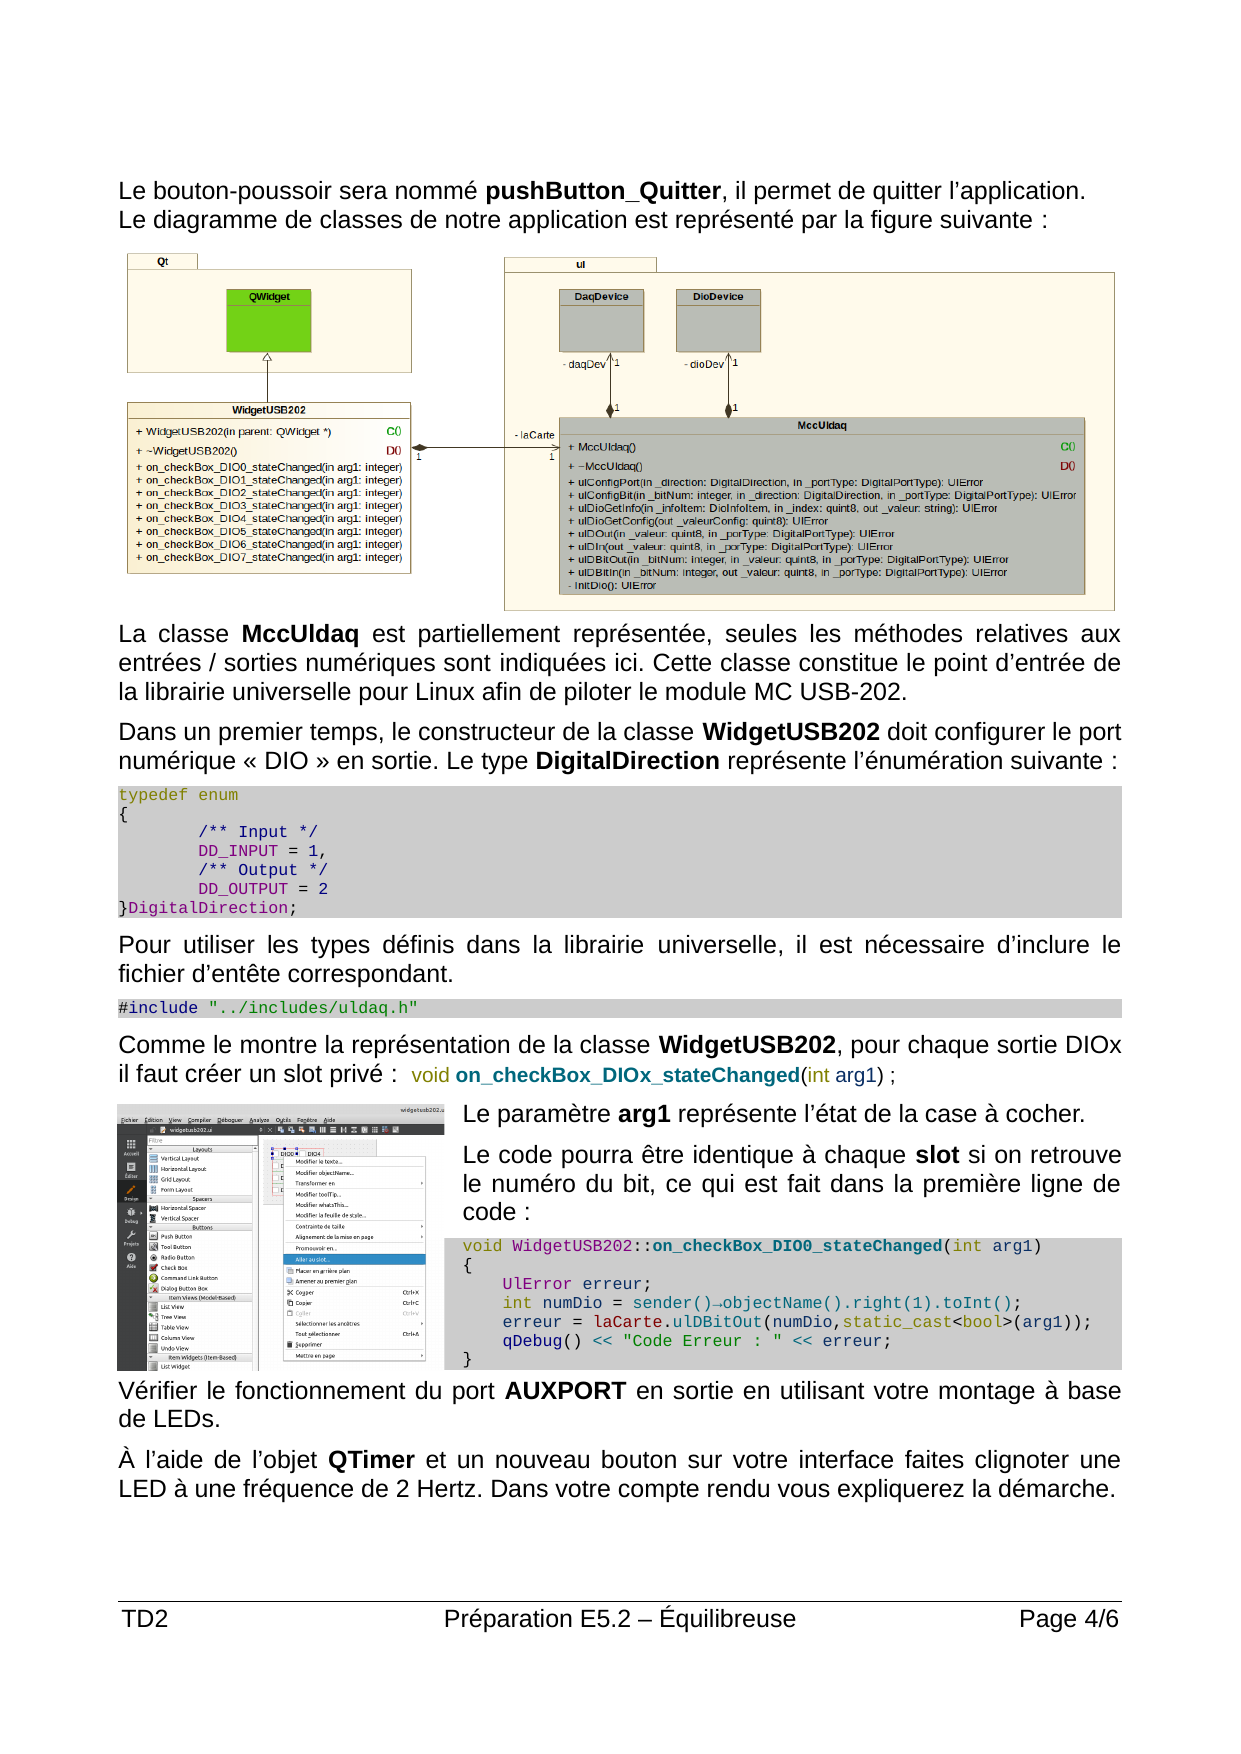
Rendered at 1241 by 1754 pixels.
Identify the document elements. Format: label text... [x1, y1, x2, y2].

text À l’aide de l’objet QTimer et un nouveau bouton sur votre interface faites clignoter une LED à une fréquence de 2 Hertz. Dans votre compte rendu vous expliquerez la démarche. [118, 1445, 1122, 1502]
text typedef enum [118, 786, 1122, 805]
text } [445, 1351, 1122, 1370]
text { [118, 805, 1122, 824]
picture [118, 245, 1123, 619]
text Comme le montre la représentation de la classe WidgetUSB202, pour chaque sortie DIOx il faut créer un slot privé : void on_checkBox_DIOx_stateChanged(int arg1) ; [118, 1030, 1122, 1087]
text Le code pourra être identique à chaque slot si on retrouve le numéro du bit, ce qui est fait dans la première ligne de code : [445, 1140, 1122, 1226]
text Le diagramme de classes de notre application est représenté par la figure suivante : [118, 205, 1122, 234]
text DD_OUTPUT = 2 [118, 881, 1122, 899]
picture [117, 1104, 445, 1371]
text UlError erreur; [445, 1276, 1122, 1294]
text Le bouton-poussoir sera nommé pushButton_Quitter, il permet de quitter l’application. [118, 176, 1122, 205]
text Le paramètre arg1 représente l’état de la case à cocher. [118, 1099, 1122, 1128]
text int numDio = sender()→objectName().right(1).toInt(); [445, 1294, 1122, 1313]
text erreur = laCarte.ulDBitOut(numDio,static_cast<bool>(arg1)); [445, 1313, 1122, 1332]
text void WidgetUSB202::on_checkBox_DIO0_stateChanged(int arg1) [445, 1238, 1122, 1257]
text Pour utiliser les types définis dans la librairie universelle, il est nécessaire d’inclure le fichier d’entête correspondant. [118, 930, 1122, 988]
text Dans un premier temps, le constructeur de la classe WidgetUSB202 doit configurer le port numérique « DIO » en sortie. Le type DigitalDirection représente l’énumération suivante : [118, 717, 1122, 774]
text qDebug() << "Code Erreur : " << erreur; [445, 1332, 1122, 1351]
text #include "../includes/uldaq.h" [118, 999, 1122, 1018]
text /** Input */ [118, 824, 1122, 843]
text /** Output */ [118, 862, 1122, 881]
text La classe MccUldaq est partiellement représentée, seules les méthodes relatives aux entrées / sorties numériques sont indiquées ici. Cette classe constitue le point d’entrée de la librairie universelle pour Linux afin de piloter le module MC USB-202. [118, 619, 1122, 705]
text Vérifier le fonctionnement du port AUXPORT en sortie en utilisant votre montage à base de LEDs. [118, 1376, 1122, 1433]
text { [445, 1257, 1122, 1276]
text }DigitalDirection; [118, 899, 1122, 918]
text DD_INPUT = 1, [118, 843, 1122, 862]
